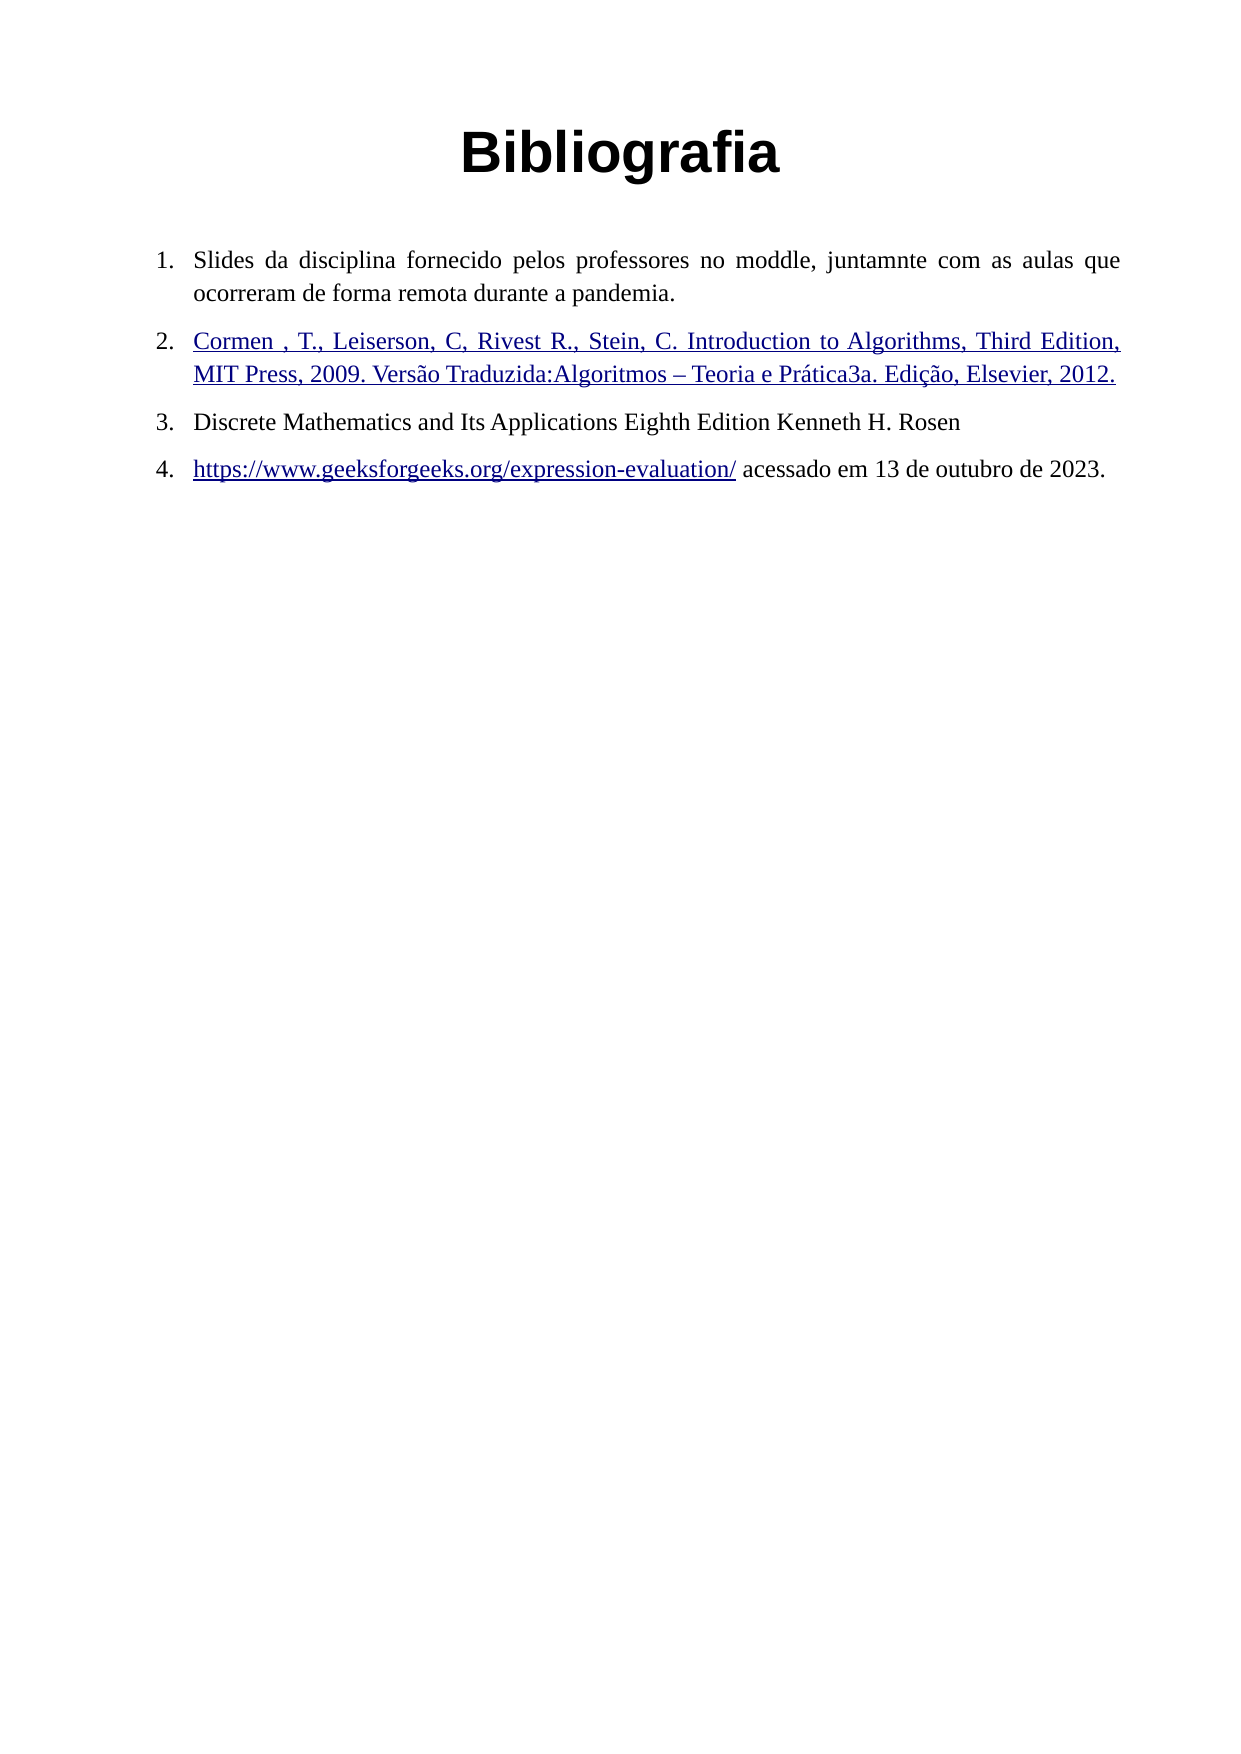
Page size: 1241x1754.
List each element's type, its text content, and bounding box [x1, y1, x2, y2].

list Slides da disciplina fornecido pelos professores no moddle, juntamnte com as aulas que ocorreram de forma remota durante a pandemia. [156, 245, 1122, 307]
list Cormen , T., Leiserson, C, Rivest R., Stein, C. Introduction to Algorithms, Third Edition, MIT Press, 2009. Versão Traduzida:Algoritmos – Teoria e Prática3a. Edição, Elsevier, 2012. [156, 326, 1122, 388]
list Discrete Mathematics and Its Applications Eighth Edition Kenneth H. Rosen [156, 407, 1122, 435]
title Bibliografia [118, 118, 1122, 185]
list https://www.geeksforgeeks.org/expression-evaluation/ acessado em 13 de outubro de 2023. [156, 454, 1122, 483]
